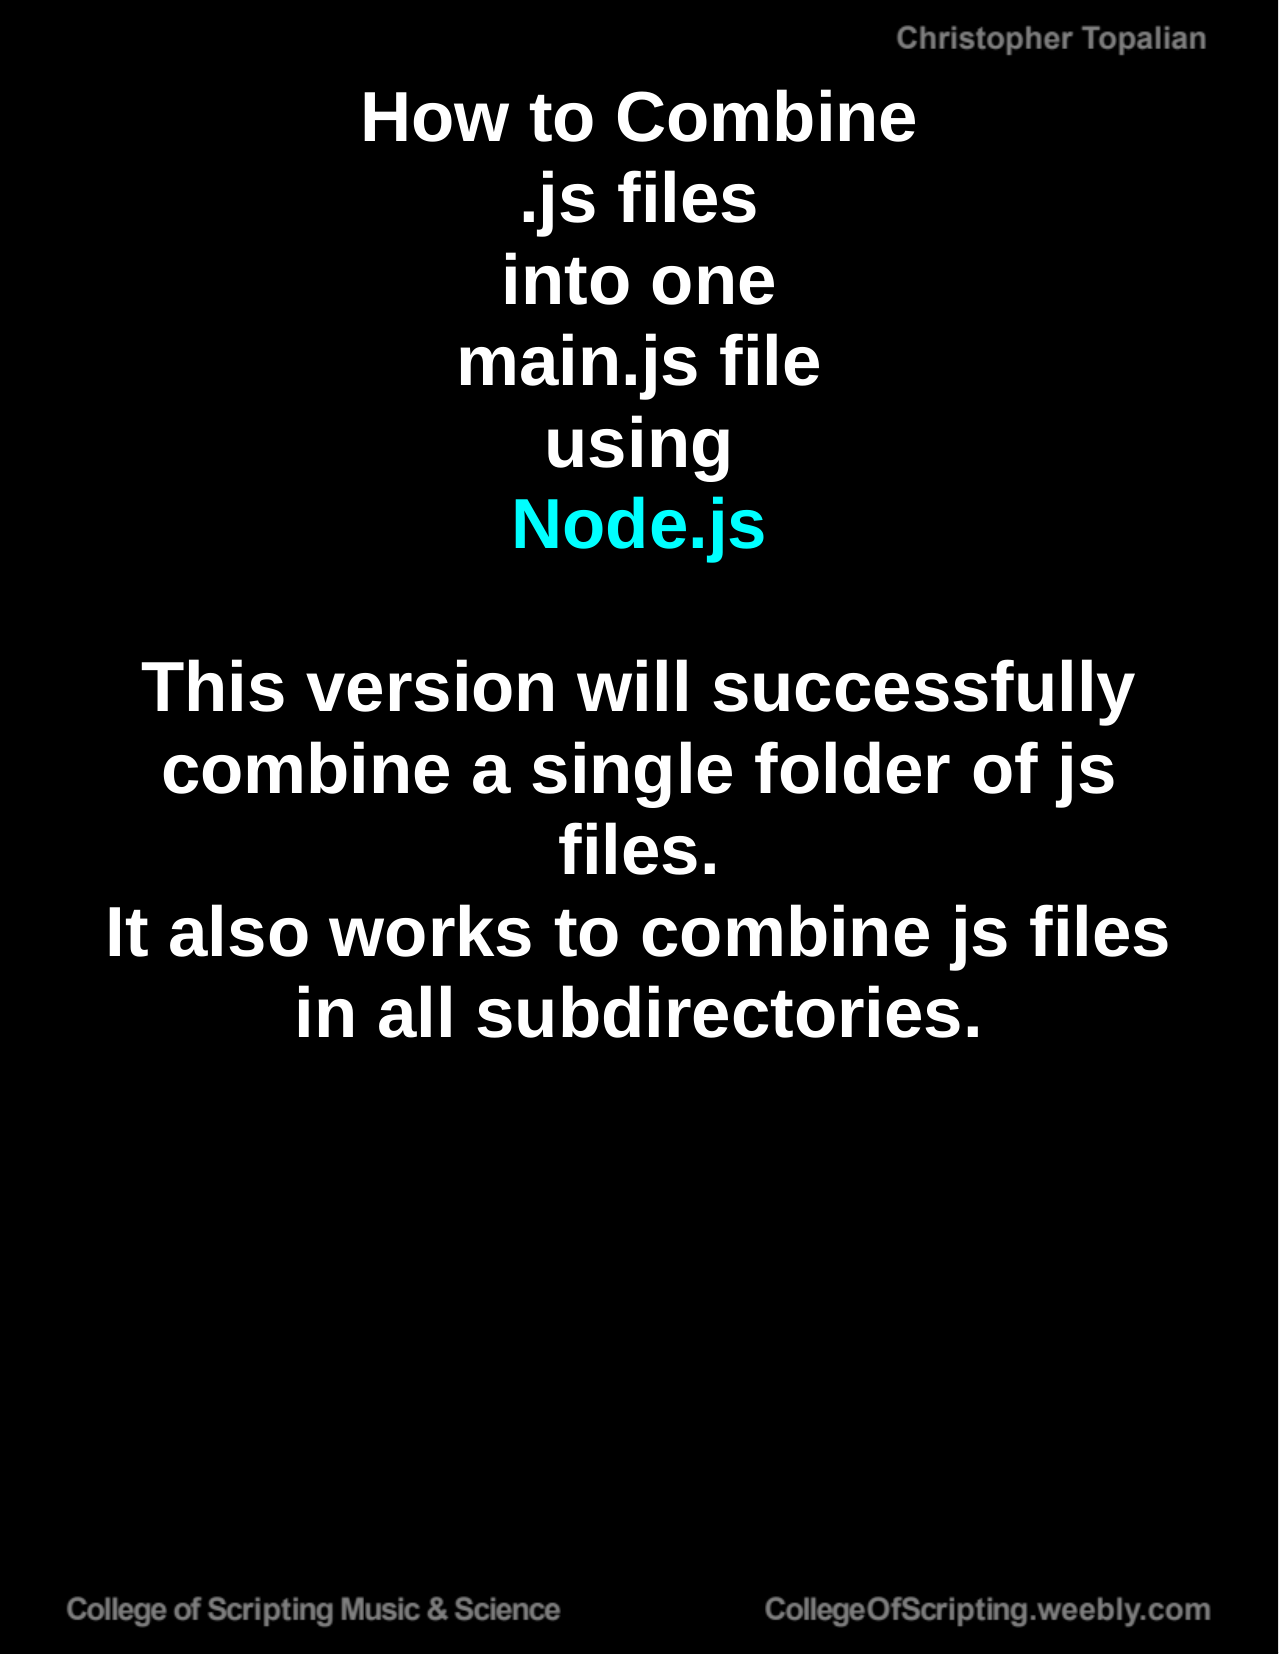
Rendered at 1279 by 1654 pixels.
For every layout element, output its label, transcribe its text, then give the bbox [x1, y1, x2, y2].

text using [75, 401, 1203, 482]
text This version will successfully combine a single folder of js files. [75, 645, 1203, 889]
text How to Combine [75, 75, 1203, 156]
text It also works to combine js files in all subdirectories. [75, 889, 1203, 1052]
text main.js file [75, 319, 1203, 401]
text into one [75, 238, 1203, 319]
text Node.js [75, 482, 1203, 564]
text .js files [75, 156, 1203, 238]
